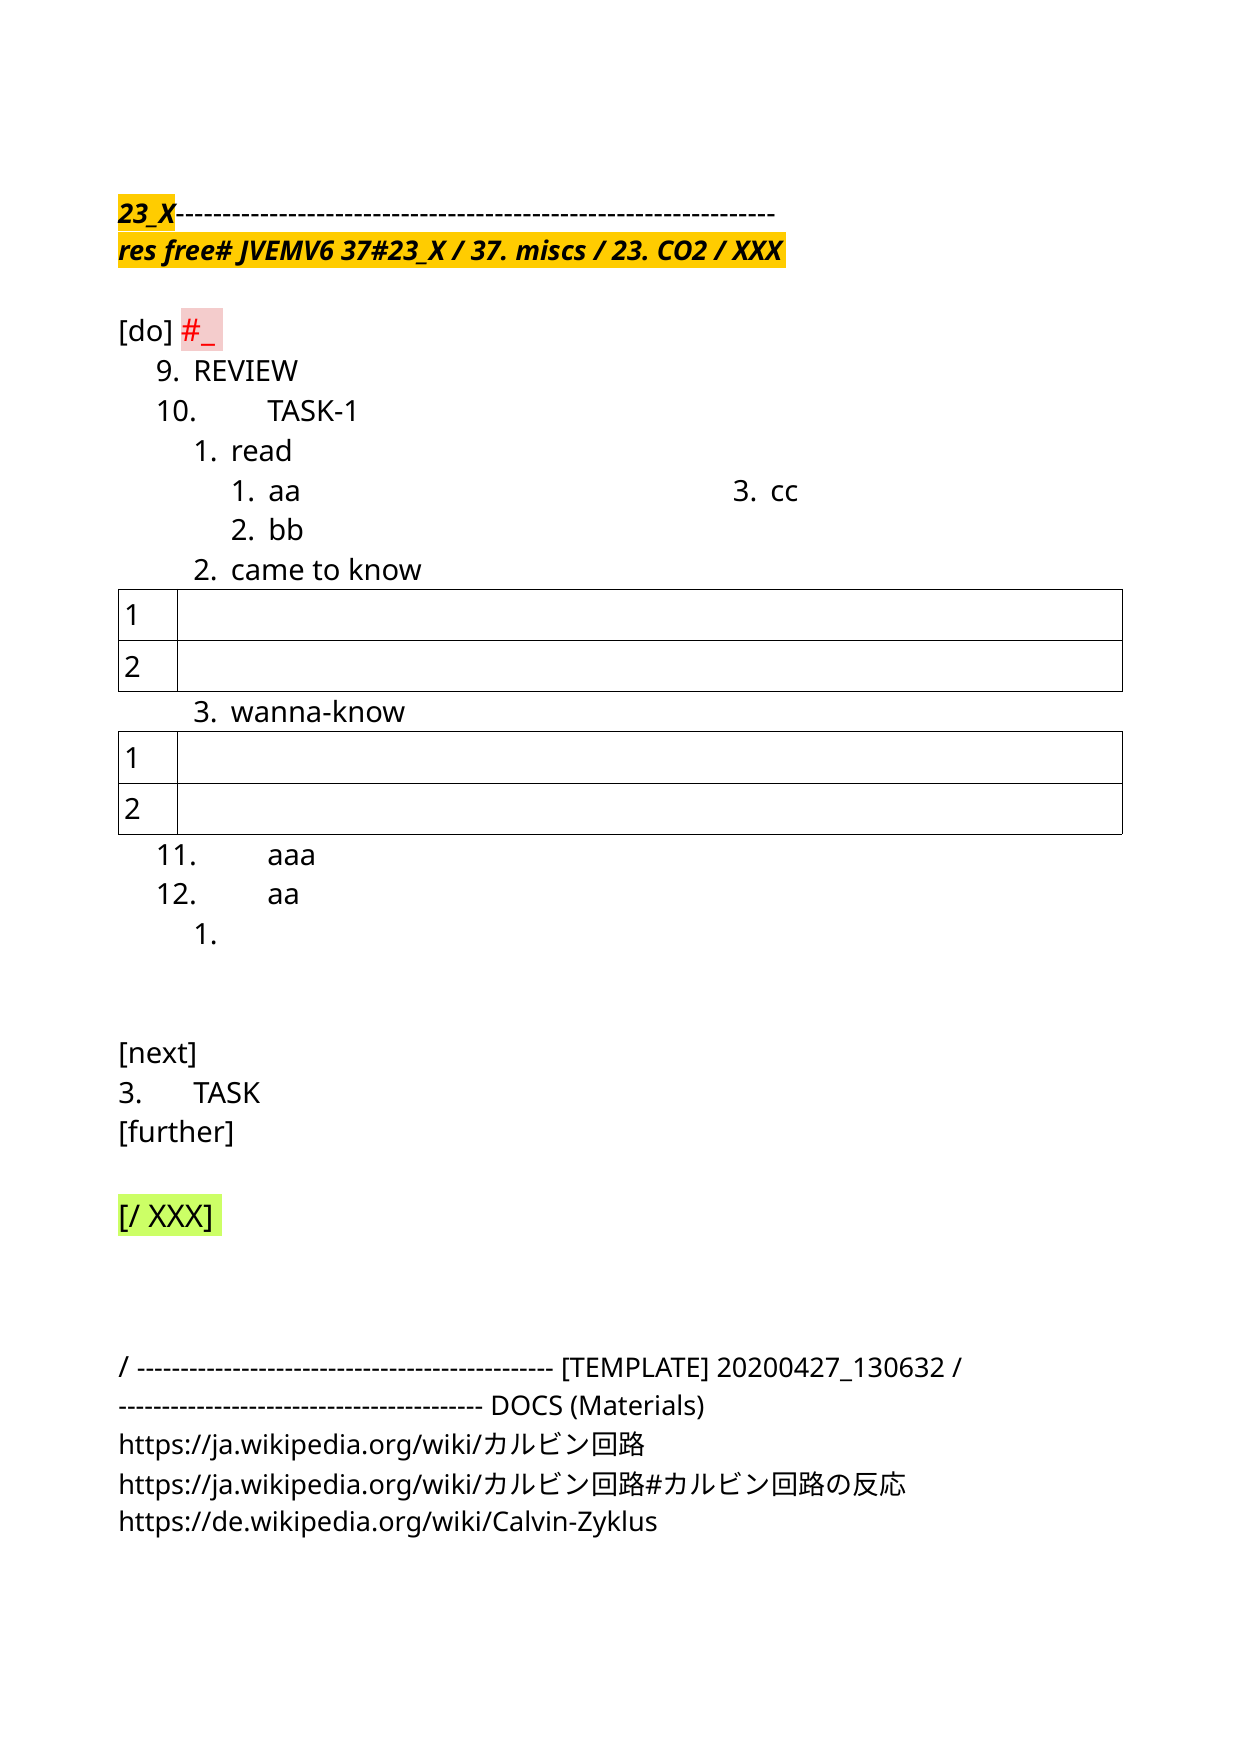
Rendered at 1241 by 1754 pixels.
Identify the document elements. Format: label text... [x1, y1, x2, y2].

list read [193, 430, 1122, 470]
table_cell 2 [119, 641, 177, 691]
list bb [231, 509, 620, 549]
list TASK-1 [156, 390, 1122, 430]
table_cell 2 [119, 784, 177, 834]
list aa [156, 873, 1122, 913]
text ------------------------------------------ DOCS (Materials) [118, 1386, 1122, 1423]
text 23_X---------------------------------------------------------------- [118, 192, 1122, 232]
table_header [178, 590, 1122, 640]
text https://ja.wikipedia.org/wiki/カルビン回路#カルビン回路の反応 [118, 1463, 1122, 1502]
text [further] [118, 1112, 1122, 1151]
list REVIEW [156, 351, 1122, 390]
text [/ XXX] [118, 1151, 1122, 1236]
text https://de.wikipedia.org/wiki/Calvin-Zyklus [118, 1502, 1122, 1539]
text res free# JVEMV6 37#23_X / 37. miscs / 23. CO2 / XXX [118, 232, 1122, 268]
list aaa [156, 835, 1122, 873]
table_cell [178, 784, 1122, 834]
table_header 1 [119, 732, 177, 782]
list TASK [118, 1072, 1122, 1112]
text https://ja.wikipedia.org/wiki/カルビン回路 [118, 1423, 1122, 1463]
list cc [733, 470, 1122, 509]
list wanna-know [193, 692, 1122, 731]
text [next] [118, 1032, 1122, 1072]
list came to know [193, 549, 1122, 589]
table_header 1 [119, 590, 177, 640]
list aa [231, 470, 620, 509]
table_header [178, 732, 1122, 782]
text / ------------------------------------------------ [TEMPLATE] 20200427_130632 / [118, 1347, 1122, 1386]
text [do] #_ [118, 308, 1122, 351]
table_cell [178, 641, 1122, 691]
